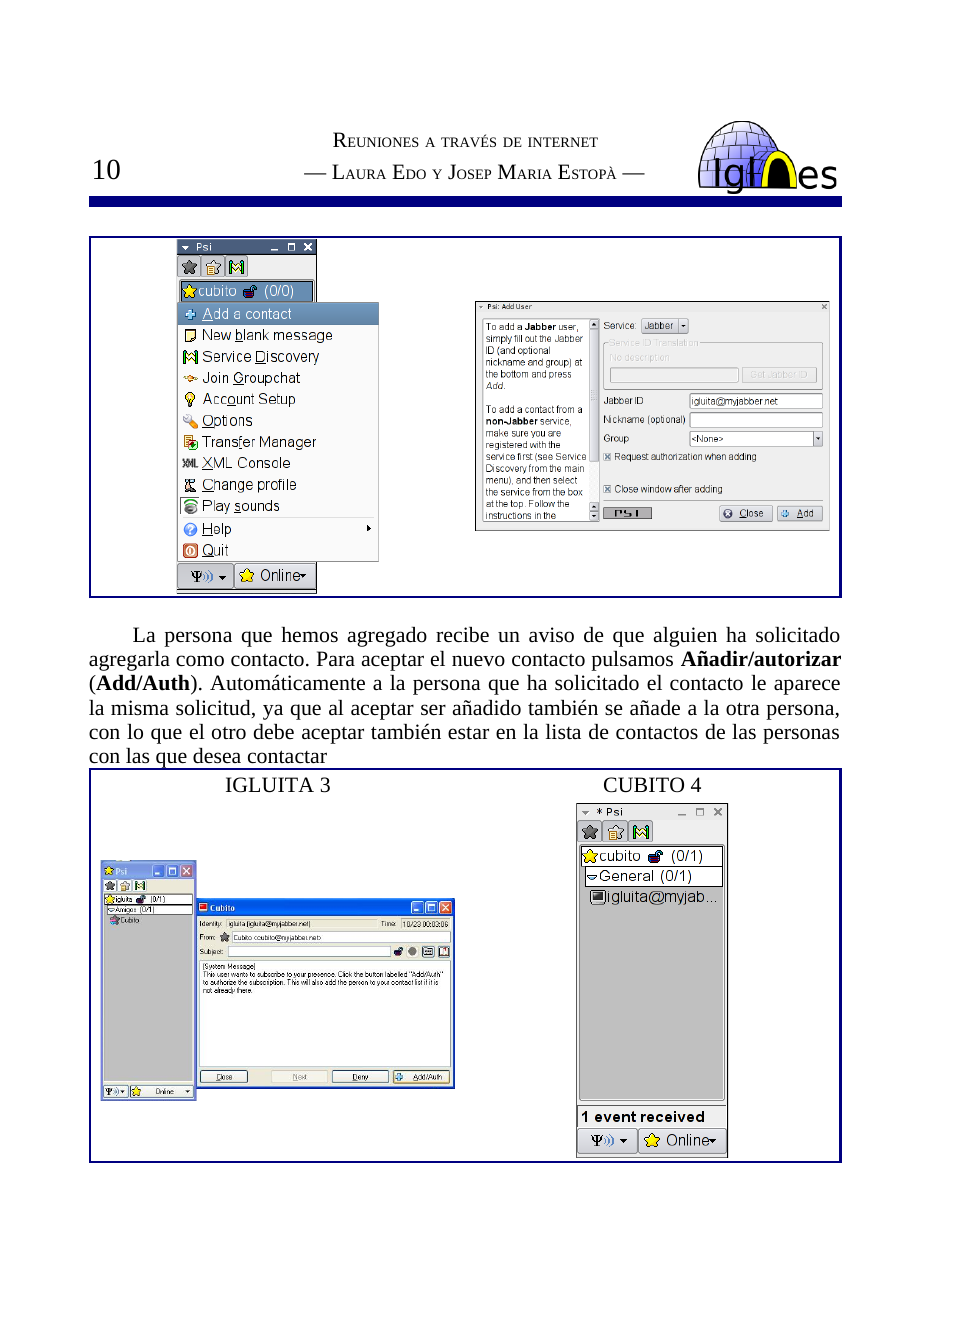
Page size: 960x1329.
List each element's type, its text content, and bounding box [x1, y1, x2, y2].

table_cell [465, 801, 839, 1161]
table_cell [91, 238, 465, 596]
picture [100, 860, 455, 1101]
table_cell [91, 801, 465, 1161]
picture [475, 301, 830, 531]
table_cell [465, 238, 839, 596]
picture [698, 121, 837, 194]
text La persona que hemos agregado recibe un aviso de que alguien ha solicitado agregarla como contacto. Para aceptar el nuevo contacto pulsamos Añadir/autorizar (Add/Auth). Automáticamente a la persona que ha solicitado el contacto le aparece la misma solicitud, ya que al aceptar ser añadido también se añade a la otra persona, con lo que el otro debe aceptar también estar en la lista de contactos de las personas con las que desea contactar [88, 623, 842, 768]
table_header CUBITO 4 [465, 770, 839, 801]
table_header IGLUITA 3 [91, 770, 465, 801]
picture [576, 803, 729, 1158]
picture [176, 239, 379, 594]
